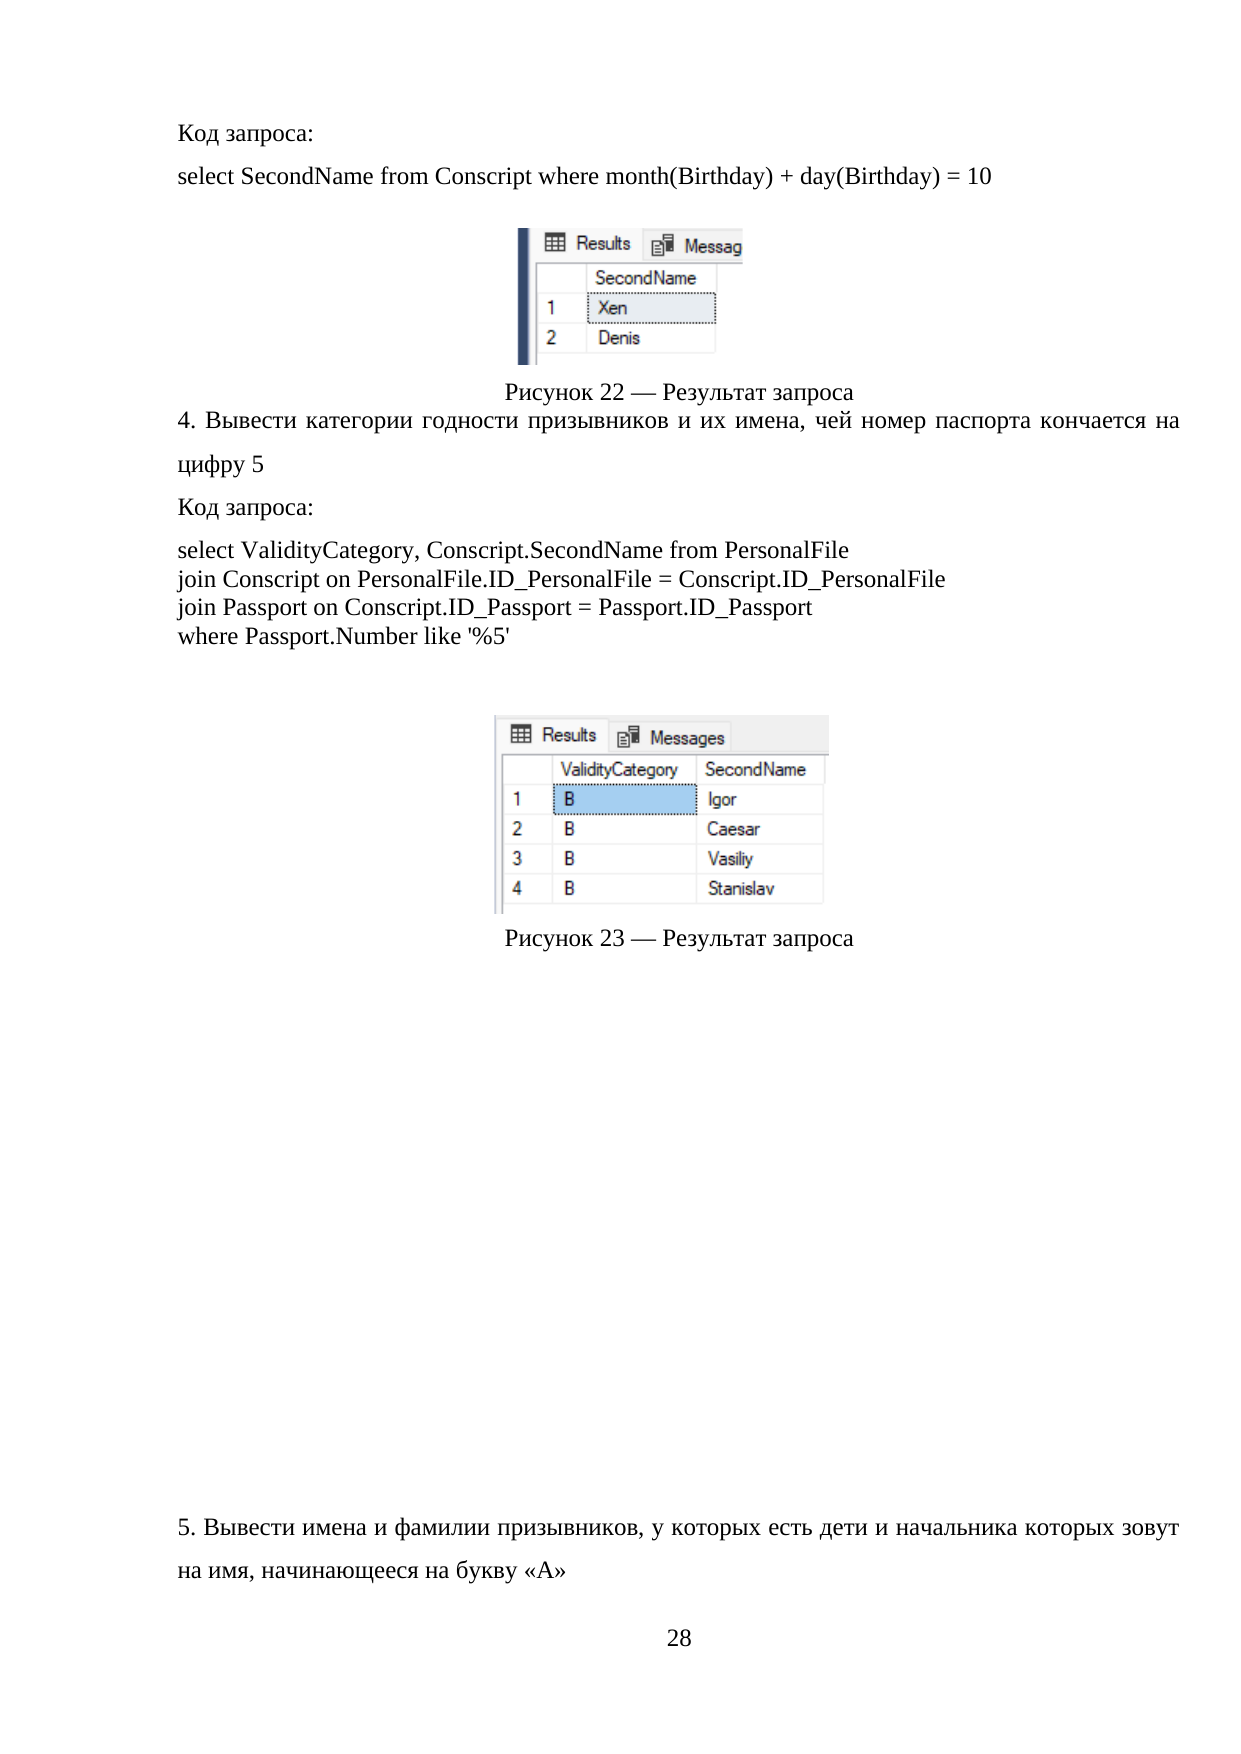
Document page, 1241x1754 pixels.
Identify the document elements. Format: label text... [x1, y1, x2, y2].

text join Conscript on PersonalFile.ID_PersonalFile = Conscript.ID_PersonalFile [177, 564, 1181, 592]
text Рисунок 23 — Результат запроса [177, 923, 1181, 952]
text Рисунок 22 — Результат запроса [177, 377, 1181, 406]
text 4. Вывести категории годности призывников и их имена, чей номер паспорта кончается на цифру 5 [177, 406, 1181, 477]
text join Passport on Conscript.ID_Passport = Passport.ID_Passport [177, 592, 1181, 621]
text select SecondName from Conscript where month(Birthday) + day(Birthday) = 10 [177, 161, 1181, 190]
text Код запроса: [177, 118, 1181, 147]
picture [517, 228, 743, 365]
text 5. Вывести имена и фамилии призывников, у которых есть дети и начальника которых зовут на имя, начинающееся на букву «А» [177, 1512, 1181, 1584]
text select ValidityCategory, Conscript.SecondName from PersonalFile [177, 535, 1181, 564]
text Код запроса: [177, 492, 1181, 521]
picture [494, 715, 829, 914]
text where Passport.Number like '%5' [177, 621, 1181, 650]
